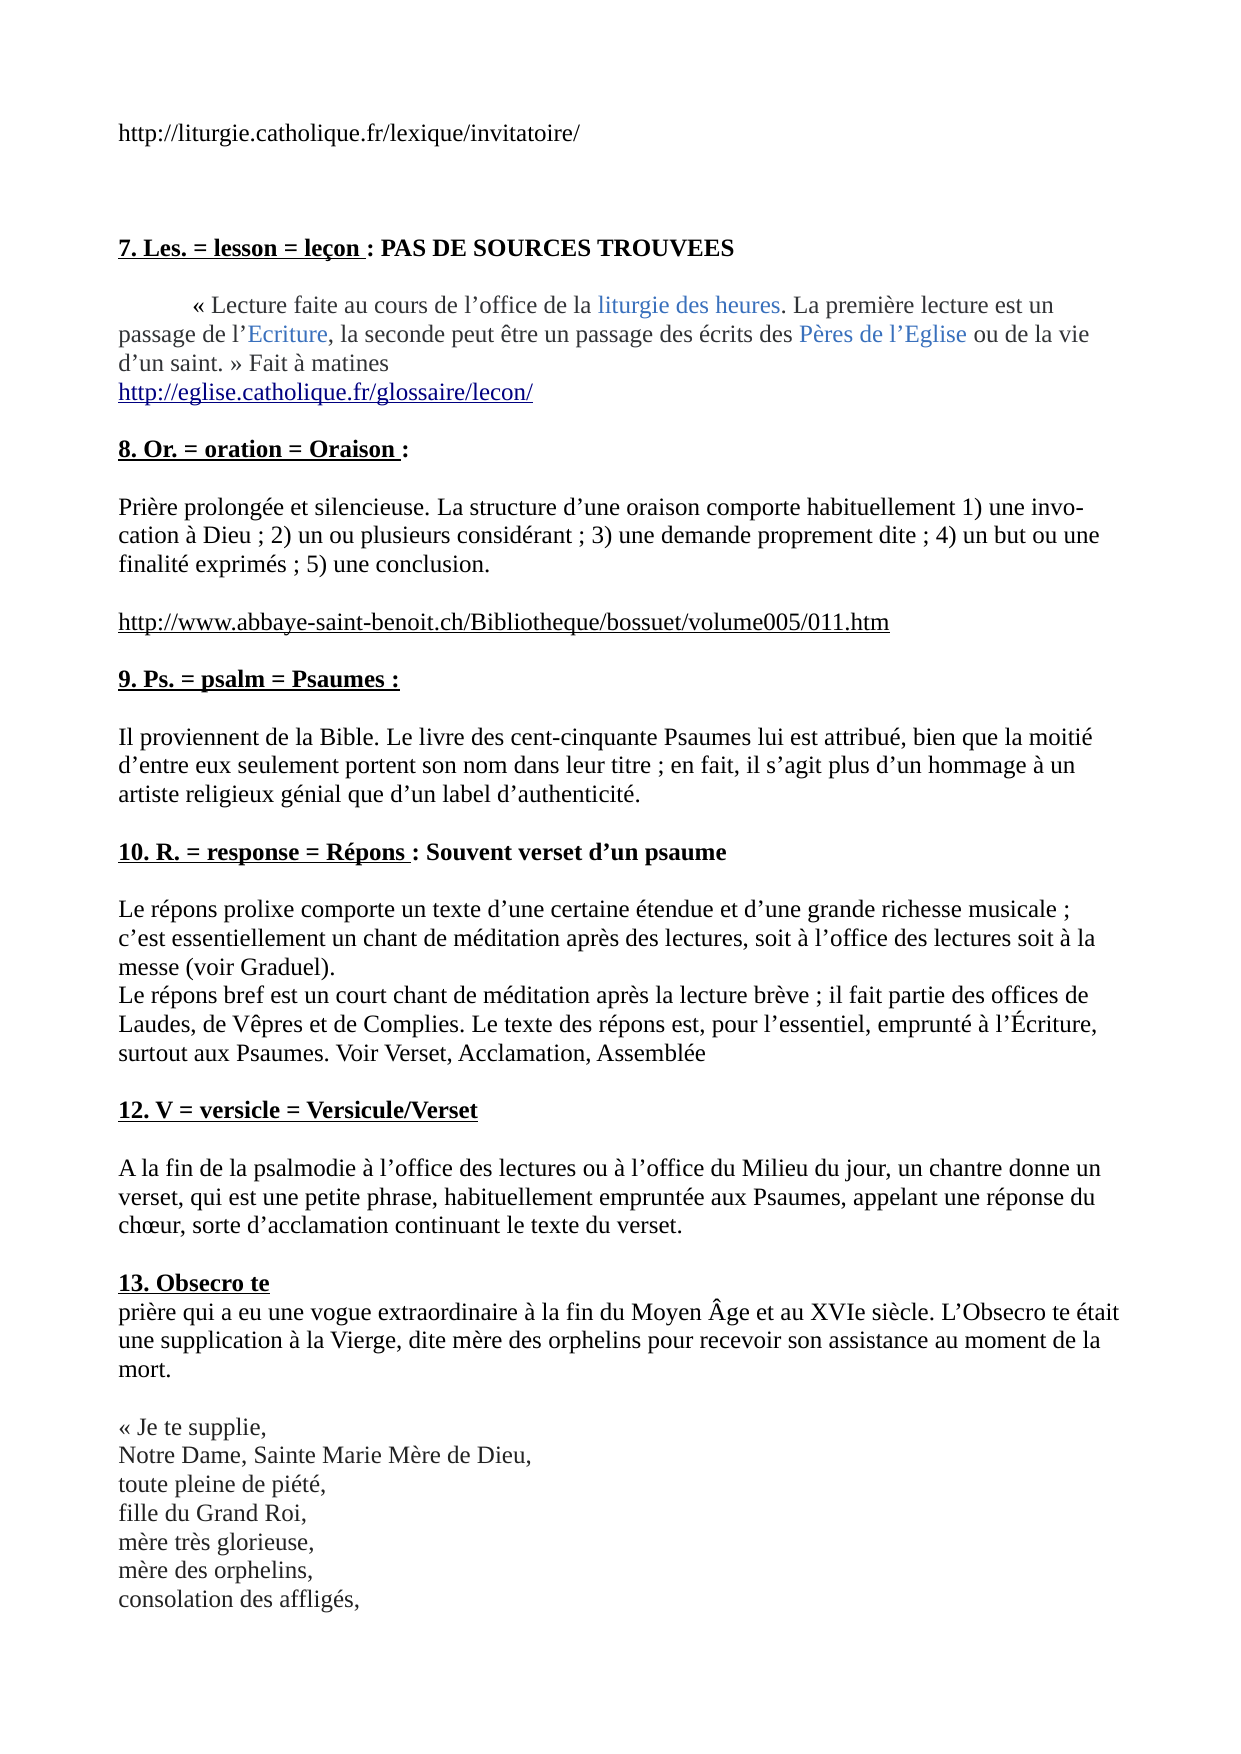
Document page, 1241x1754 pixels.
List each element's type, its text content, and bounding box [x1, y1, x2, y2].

text 13. Obsecro te [118, 1268, 1122, 1297]
text Prière prolongée et silencieuse. La structure d’une oraison comporte habituellement 1) une invo­cation à Dieu ; 2) un ou plusieurs considérant ; 3) une demande proprement dite ; 4) un but ou une finalité exprimés ; 5) une conclusion. [118, 492, 1122, 578]
text http://www.abbaye-saint-benoit.ch/Bibliotheque/bossuet/volume005/011.htm [118, 607, 1122, 636]
text Le répons prolixe comporte un texte d’une certaine étendue et d’une grande richesse musicale ; c’est essentiellement un chant de méditation après des lectures, soit à l’office des lectures soit à la messe (voir Graduel). [118, 894, 1122, 981]
text Le répons bref est un court chant de méditation après la lecture brève ; il fait partie des offices de Laudes, de Vêpres et de Complies. Le texte des répons est, pour l’essentiel, emprunté à l’Écriture, surtout aux Psaumes. Voir Verset, Acclamation, Assemblée [118, 981, 1122, 1067]
text Il proviennent de la Bible. Le livre des cent-cinquante Psaumes lui est attribué, bien que la moitié d’entre eux seulement portent son nom dans leur titre ; en fait, il s’agit plus d’un hommage à un artiste religieux génial que d’un label d’authenticité. [118, 722, 1122, 808]
text prière qui a eu une vogue extraordinaire à la fin du Moyen Âge et au XVIe siècle. L’Obsecro te était une supplication à la Vierge, dite mère des orphelins pour recevoir son assistance au moment de la mort. [118, 1297, 1122, 1383]
text 8. Or. = oration = Oraison : [118, 434, 1122, 463]
text « Je te supplie, Notre Dame, Sainte Marie Mère de Dieu, toute pleine de piété, fille du Grand Roi, mère très glorieuse, mère des orphelins, consolation des affligés, [118, 1412, 1122, 1613]
text http://liturgie.catholique.fr/lexique/invitatoire/ [118, 118, 1122, 147]
text 12. V = versicle = Versicule/Verset [118, 1096, 1122, 1124]
text 9. Ps. = psalm = Psaumes : [118, 664, 1122, 693]
text 10. R. = response = Répons : Souvent verset d’un psaume [118, 837, 1122, 866]
text « Lecture faite au cours de l’office de la liturgie des heures. La première lecture est un passage de l’Ecriture, la seconde peut être un passage des écrits des Pères de l’Eglise ou de la vie d’un saint. » Fait à matines [118, 291, 1122, 377]
text http://eglise.catholique.fr/glossaire/lecon/ [118, 377, 1122, 406]
text 7. Les. = lesson = leçon : PAS DE SOURCES TROUVEES [118, 233, 1122, 262]
text A la fin de la psalmodie à l’office des lectures ou à l’office du Milieu du jour, un chantre donne un verset, qui est une petite phrase, habituellement empruntée aux Psaumes, appelant une réponse du chœur, sorte d’acclamation continuant le texte du verset. [118, 1153, 1122, 1239]
